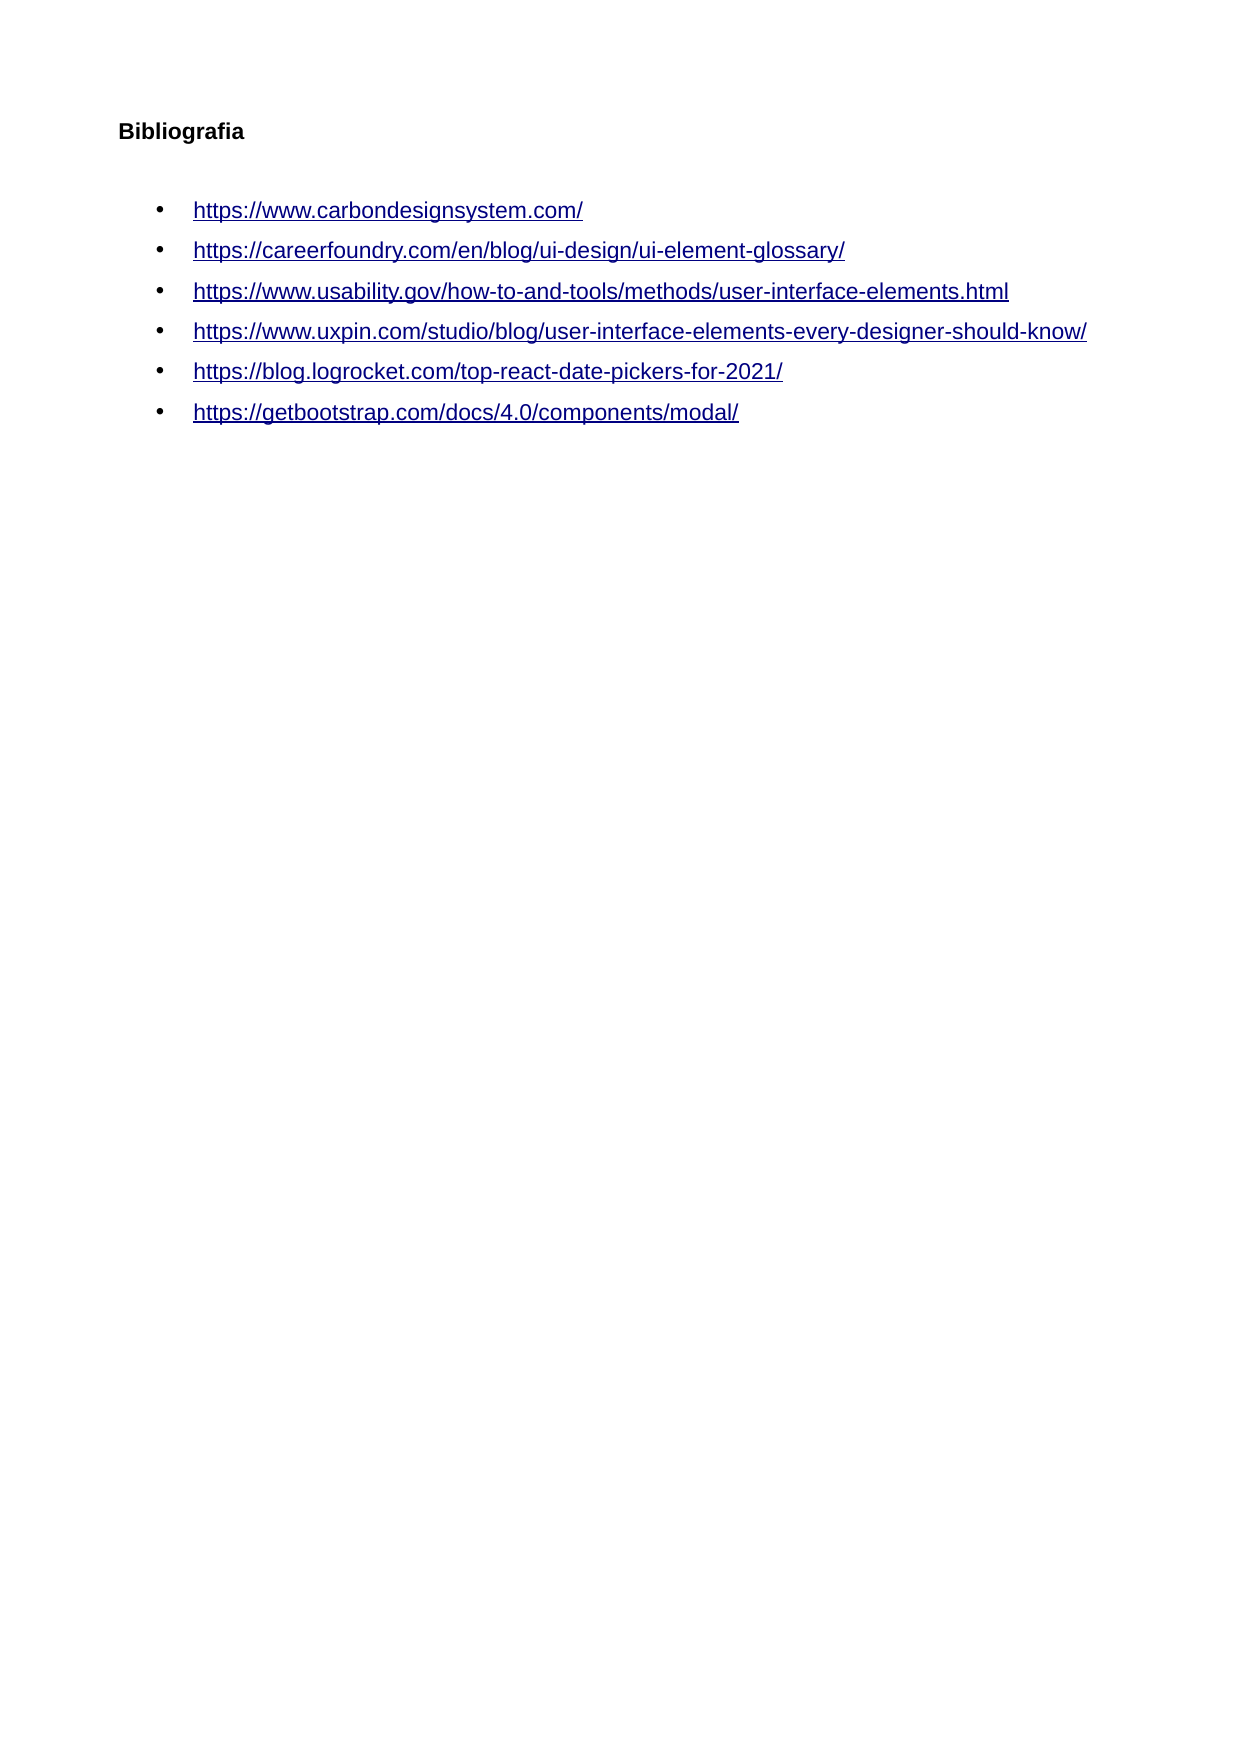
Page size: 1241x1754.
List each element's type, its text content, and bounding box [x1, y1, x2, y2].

list https://getbootstrap.com/docs/4.0/components/modal/ [156, 399, 1122, 426]
list https://www.uxpin.com/studio/blog/user-interface-elements-every-designer-should-know/ [156, 318, 1122, 345]
list https://careerfoundry.com/en/blog/ui-design/ui-element-glossary/ [156, 237, 1122, 264]
text Bibliografia [118, 118, 1122, 144]
list https://www.usability.gov/how-to-and-tools/methods/user-interface-elements.html [156, 278, 1122, 304]
list https://blog.logrocket.com/top-react-date-pickers-for-2021/ [156, 358, 1122, 385]
list https://www.carbondesignsystem.com/ [156, 197, 1122, 224]
